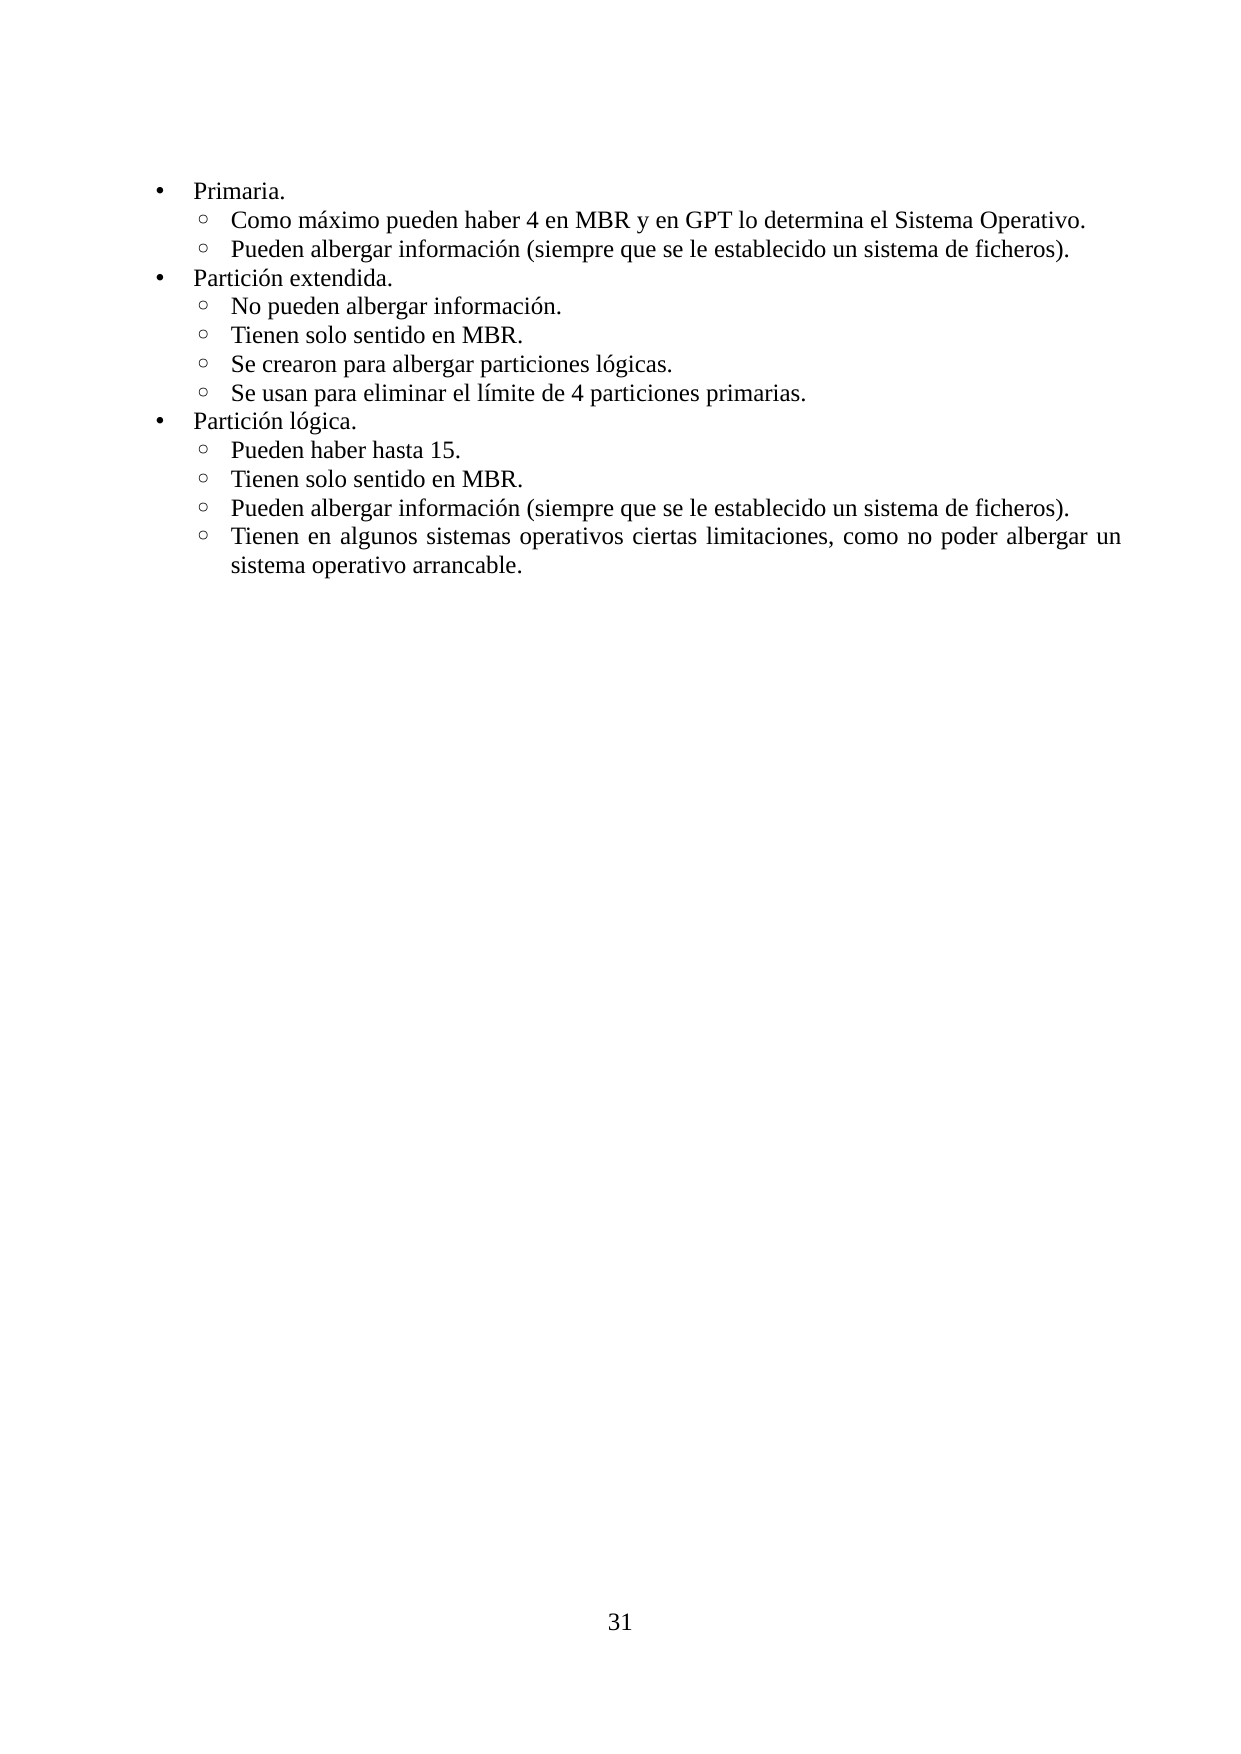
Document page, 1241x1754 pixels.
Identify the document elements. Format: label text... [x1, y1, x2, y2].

list Como máximo pueden haber 4 en MBR y en GPT lo determina el Sistema Operativo. [193, 205, 1122, 234]
list Pueden albergar información (siempre que se le establecido un sistema de ficheros). [193, 493, 1122, 521]
list Tienen solo sentido en MBR. [193, 320, 1122, 349]
list Tienen solo sentido en MBR. [193, 464, 1122, 493]
list Partición extendida. [156, 263, 1122, 291]
list Pueden albergar información (siempre que se le establecido un sistema de ficheros). [193, 234, 1122, 263]
list Se crearon para albergar particiones lógicas. [193, 349, 1122, 378]
list Partición lógica. [156, 406, 1122, 435]
list Pueden haber hasta 15. [193, 435, 1122, 464]
list No pueden albergar información. [193, 291, 1122, 320]
list Se usan para eliminar el límite de 4 particiones primarias. [193, 378, 1122, 406]
list Tienen en algunos sistemas operativos ciertas limitaciones, como no poder albergar un sistema operativo arrancable. [193, 521, 1122, 579]
list Primaria. [156, 176, 1122, 205]
